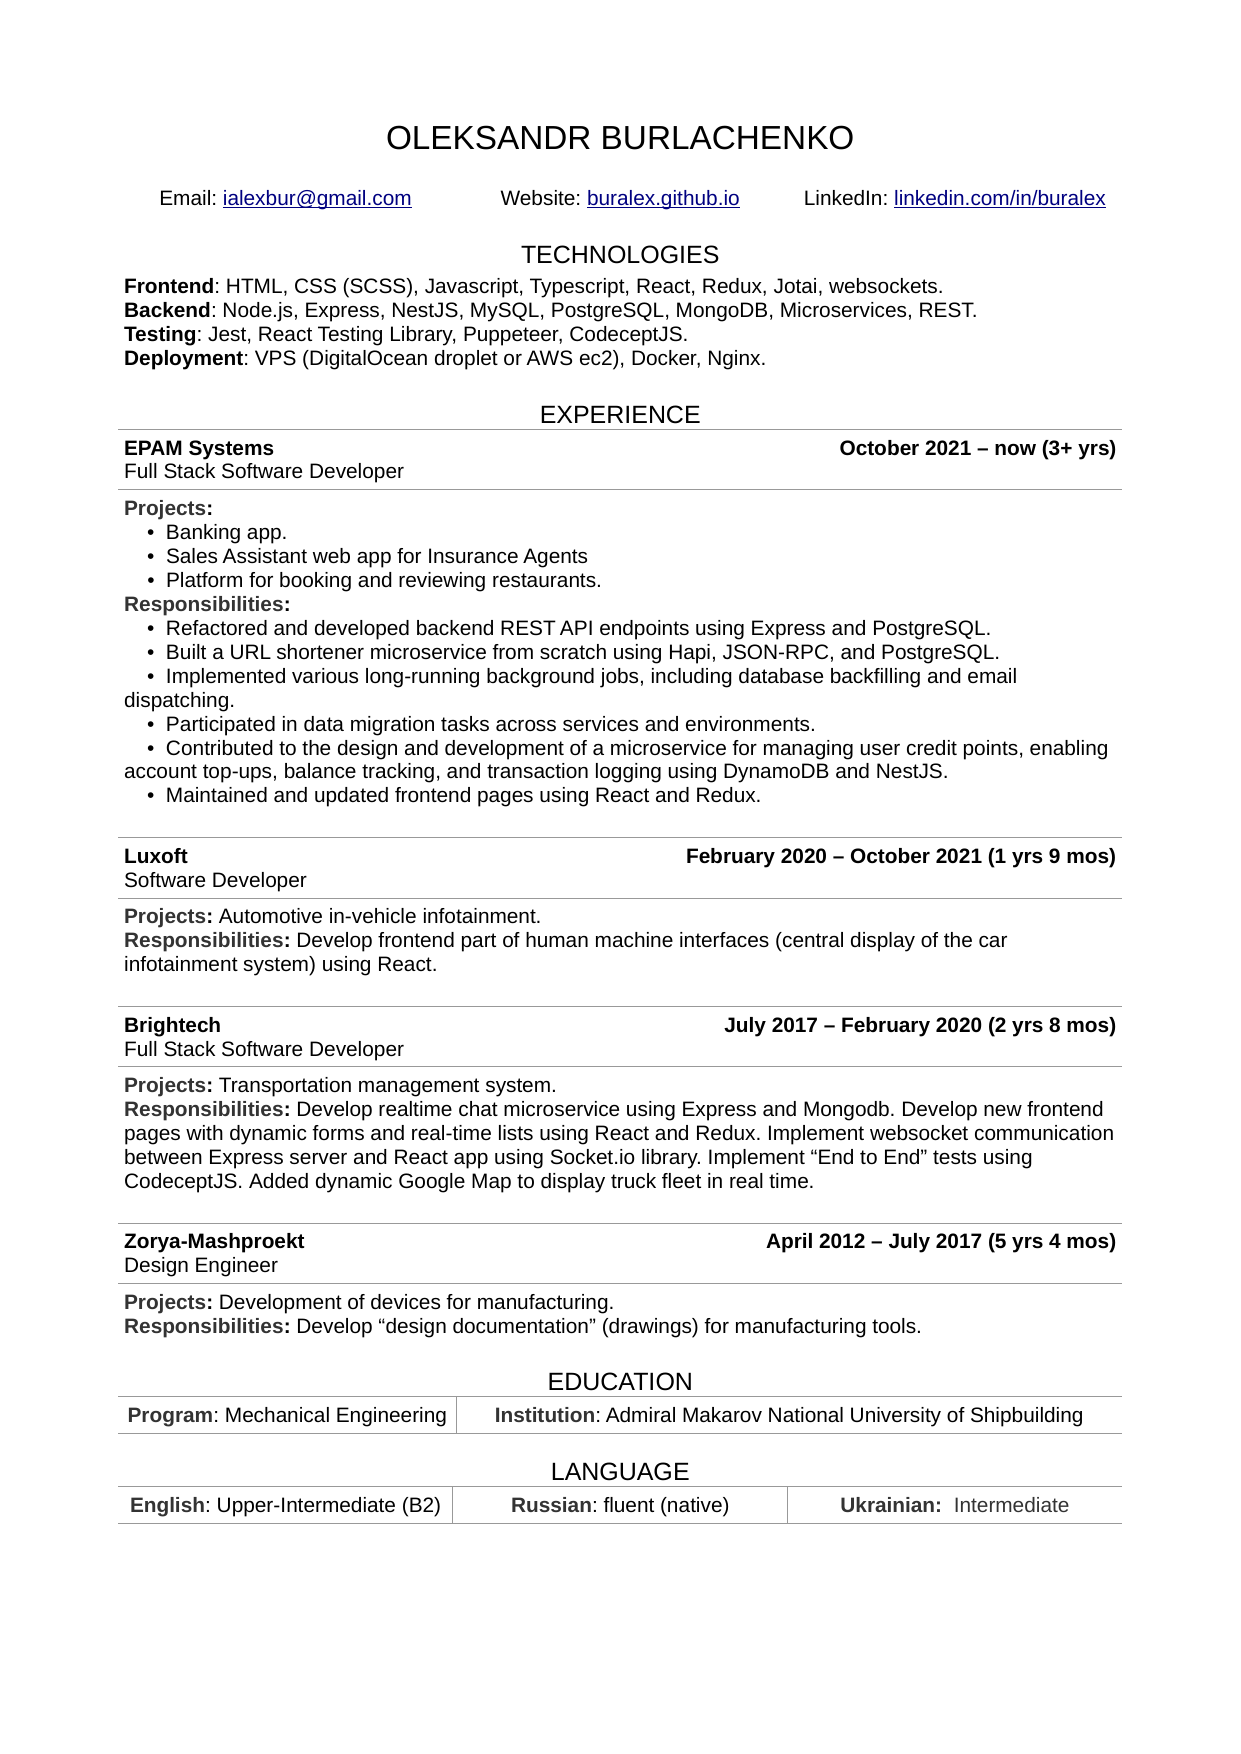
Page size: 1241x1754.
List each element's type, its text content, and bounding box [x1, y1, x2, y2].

table_cell Projects: Transportation management system. Responsibilities: Develop realtime chat microservice using Express and Mongodb. Develop new frontend pages with dynamic forms and real-time lists using React and Redux. Implement websocket communication between Express server and React app using Socket.io library. Implement “End to End” tests using CodeceptJS. Added dynamic Google Map to display truck fleet in real time. [118, 1067, 1122, 1222]
text TECHNOLOGIES [118, 240, 1122, 269]
table_header English: Upper-Intermediate (B2) [118, 1487, 452, 1523]
table_header LinkedIn: linkedin.com/in/buralex [788, 181, 1122, 216]
text OLEKSANDR BURLACHENKO [118, 118, 1122, 157]
table_header Program: Mechanical Engineering [118, 1397, 456, 1432]
table_header Luxoft Software Developer [118, 838, 620, 897]
table_cell Projects: Development of devices for manufacturing. Responsibilities: Develop “design documentation” (drawings) for manufacturing tools. [118, 1284, 1122, 1367]
text EXPERIENCE [118, 400, 1122, 429]
table_header Russian: fluent (native) [453, 1487, 787, 1523]
table_header Ukrainian: Intermediate [788, 1487, 1122, 1523]
text LANGUAGE [118, 1457, 1122, 1486]
table_header October 2021 – now (3+ yrs) [620, 430, 1122, 489]
table_header EPAM Systems Full Stack Software Developer [118, 430, 620, 489]
table_header February 2020 – October 2021 (1 yrs 9 mos) [620, 838, 1122, 897]
table_header July 2017 – February 2020 (2 yrs 8 mos) [620, 1007, 1122, 1066]
table_header Email: ialexbur@gmail.com [118, 181, 453, 216]
table_header Brightech Full Stack Software Developer [118, 1007, 620, 1066]
table_header Zorya-Mashproekt Design Engineer [118, 1224, 620, 1283]
text EDUCATION [118, 1367, 1122, 1396]
table_header Website: buralex.github.io [453, 181, 787, 216]
table_cell Projects: Automotive in-vehicle infotainment. Responsibilities: Develop frontend part of human machine interfaces (central display of the car infotainment system) using React. [118, 899, 1122, 1006]
table_header Institution: Admiral Makarov National University of Shipbuilding [457, 1397, 1122, 1432]
table_header Frontend: HTML, CSS (SCSS), Javascript, Typescript, React, Redux, Jotai, websockets. Backend: Node.js, Express, NestJS, MySQL, PostgreSQL, MongoDB, Microservices, REST. Testing: Jest, React Testing Library, Puppeteer, CodeceptJS. Deployment: VPS (DigitalOcean droplet or AWS ec2), Docker, Nginx. [118, 269, 1122, 376]
table_header April 2012 – July 2017 (5 yrs 4 mos) [620, 1224, 1122, 1283]
table_cell Projects: • Banking app. • Sales Assistant web app for Insurance Agents • Platform for booking and reviewing restaurants. Responsibilities: • Refactored and developed backend REST API endpoints using Express and PostgreSQL. • Built a URL shortener microservice from scratch using Hapi, JSON-RPC, and PostgreSQL. • Implemented various long-running background jobs, including database backfilling and email dispatching. • Participated in data migration tasks across services and environments. • Contributed to the design and development of a microservice for managing user credit points, enabling account top-ups, balance tracking, and transaction logging using DynamoDB and NestJS. • Maintained and updated frontend pages using React and Redux. [118, 490, 1122, 837]
